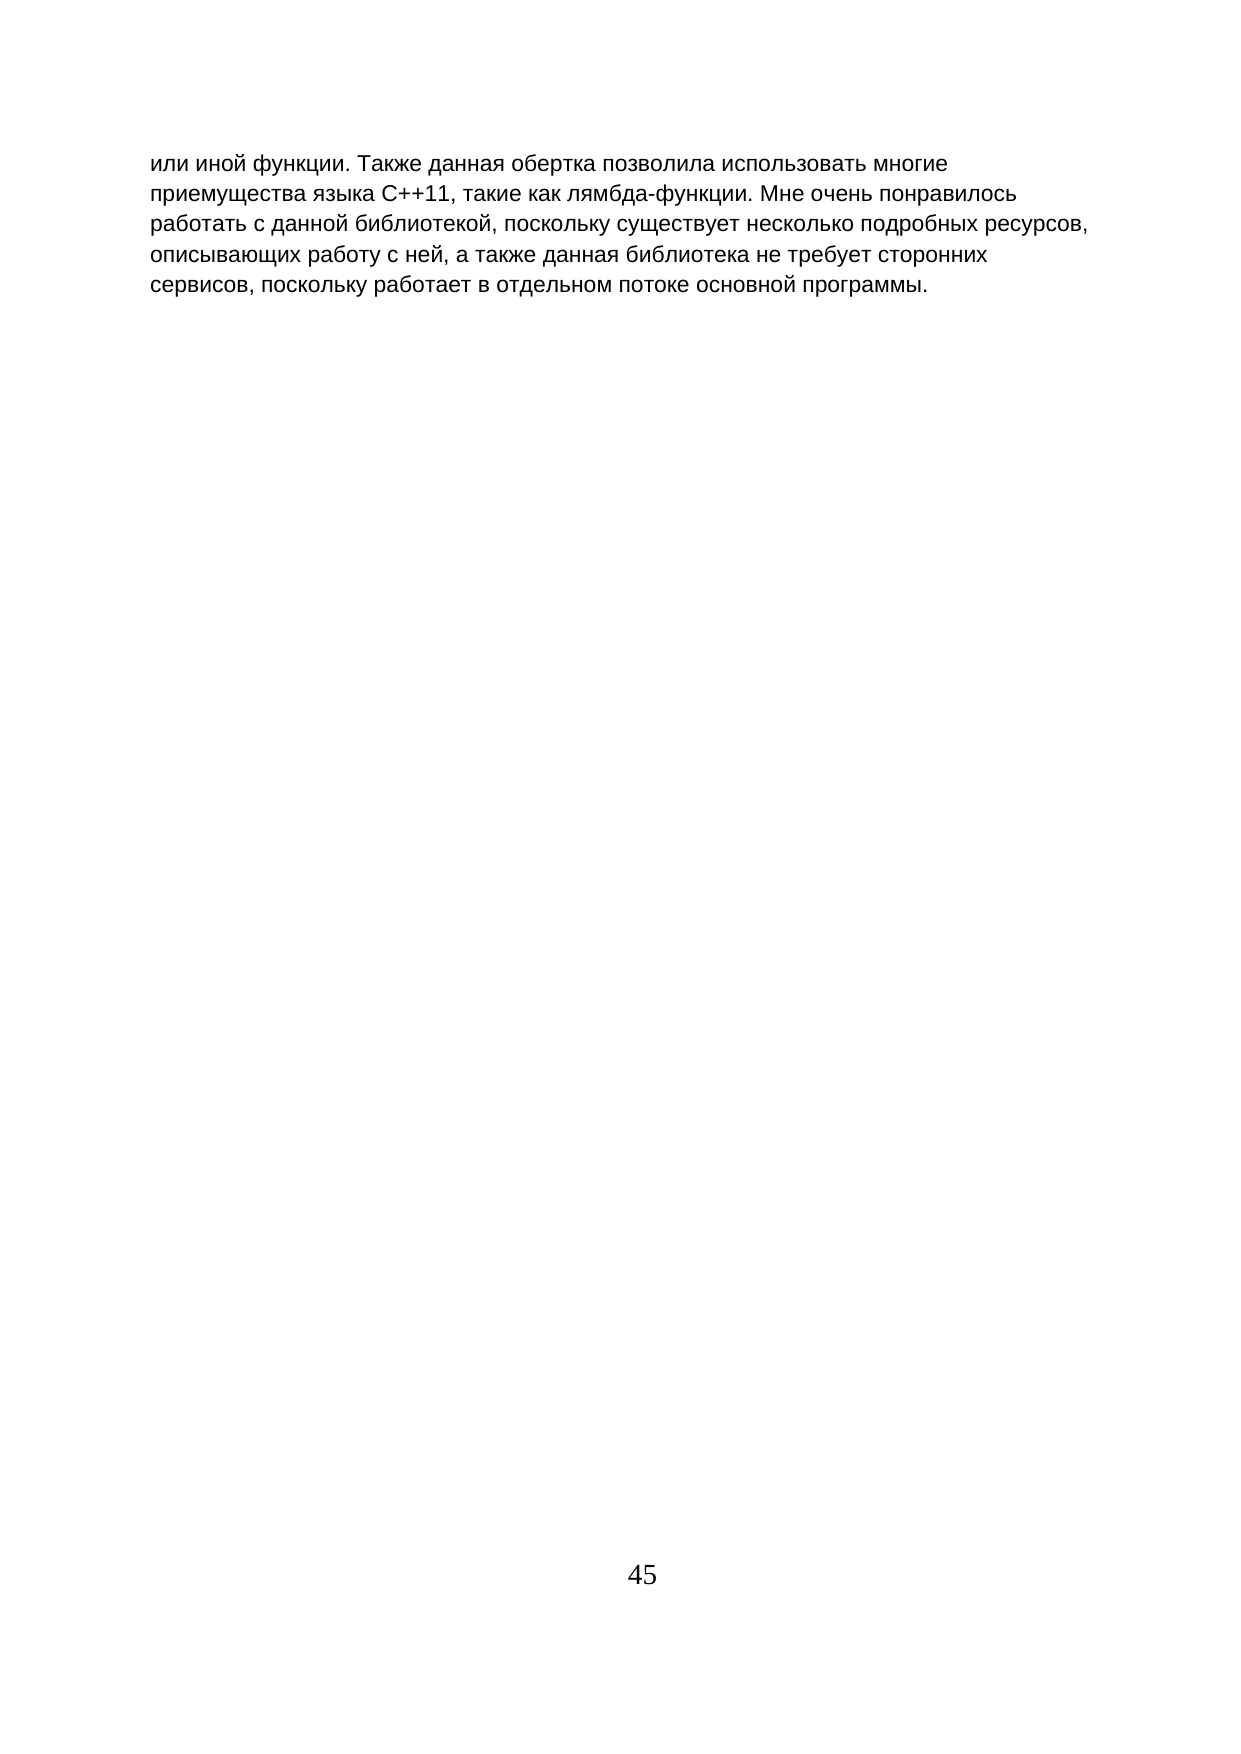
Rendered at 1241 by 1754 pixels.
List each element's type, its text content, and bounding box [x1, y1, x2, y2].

text или иной функции. Также данная обертка позволила использовать многие приемущества языка C++11, такие как лямбда-функции. Мне очень понравилось работать с данной библиотекой, поскольку существует несколько подробных ресурсов, описывающих работу с ней, а также данная библиотека не требует сторонних сервисов, поскольку работает в отдельном потоке основной программы. [150, 150, 1091, 297]
